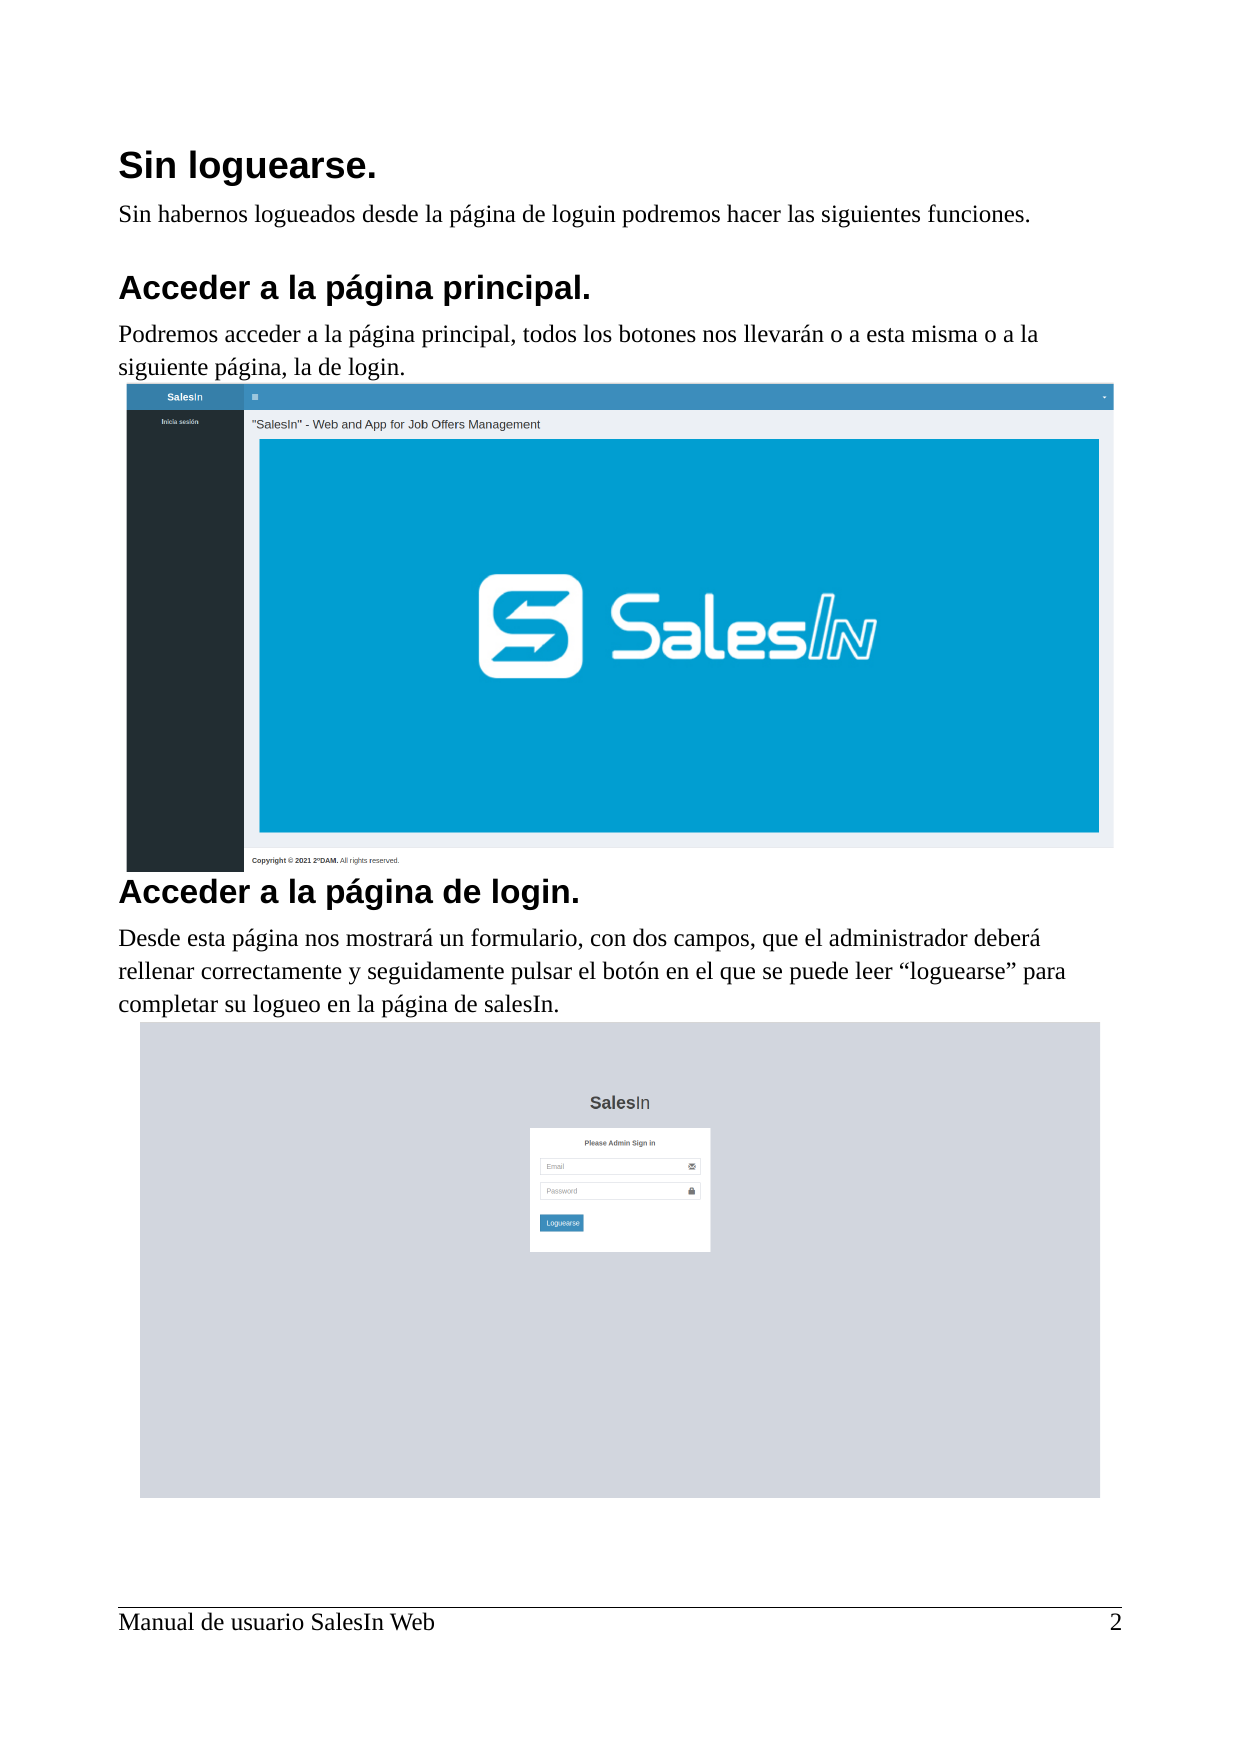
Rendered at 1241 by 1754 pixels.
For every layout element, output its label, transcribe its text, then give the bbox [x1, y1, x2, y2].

subtitle Sin loguearse. [118, 143, 1122, 187]
text Sin habernos logueados desde la página de loguin podremos hacer las siguientes funciones. [118, 199, 1122, 228]
text Desde esta página nos mostrará un formulario, con dos campos, que el administrador deberá rellenar correctamente y seguidamente pulsar el botón en el que se puede leer “loguearse” para completar su logueo en la página de salesIn. [118, 923, 1122, 1018]
subtitle Acceder a la página de login. [118, 420, 1122, 911]
subtitle Acceder a la página principal. [118, 268, 1122, 306]
text Podremos acceder a la página principal, todos los botones nos llevarán o a esta misma o a la siguiente página, la de login. [118, 319, 1122, 381]
